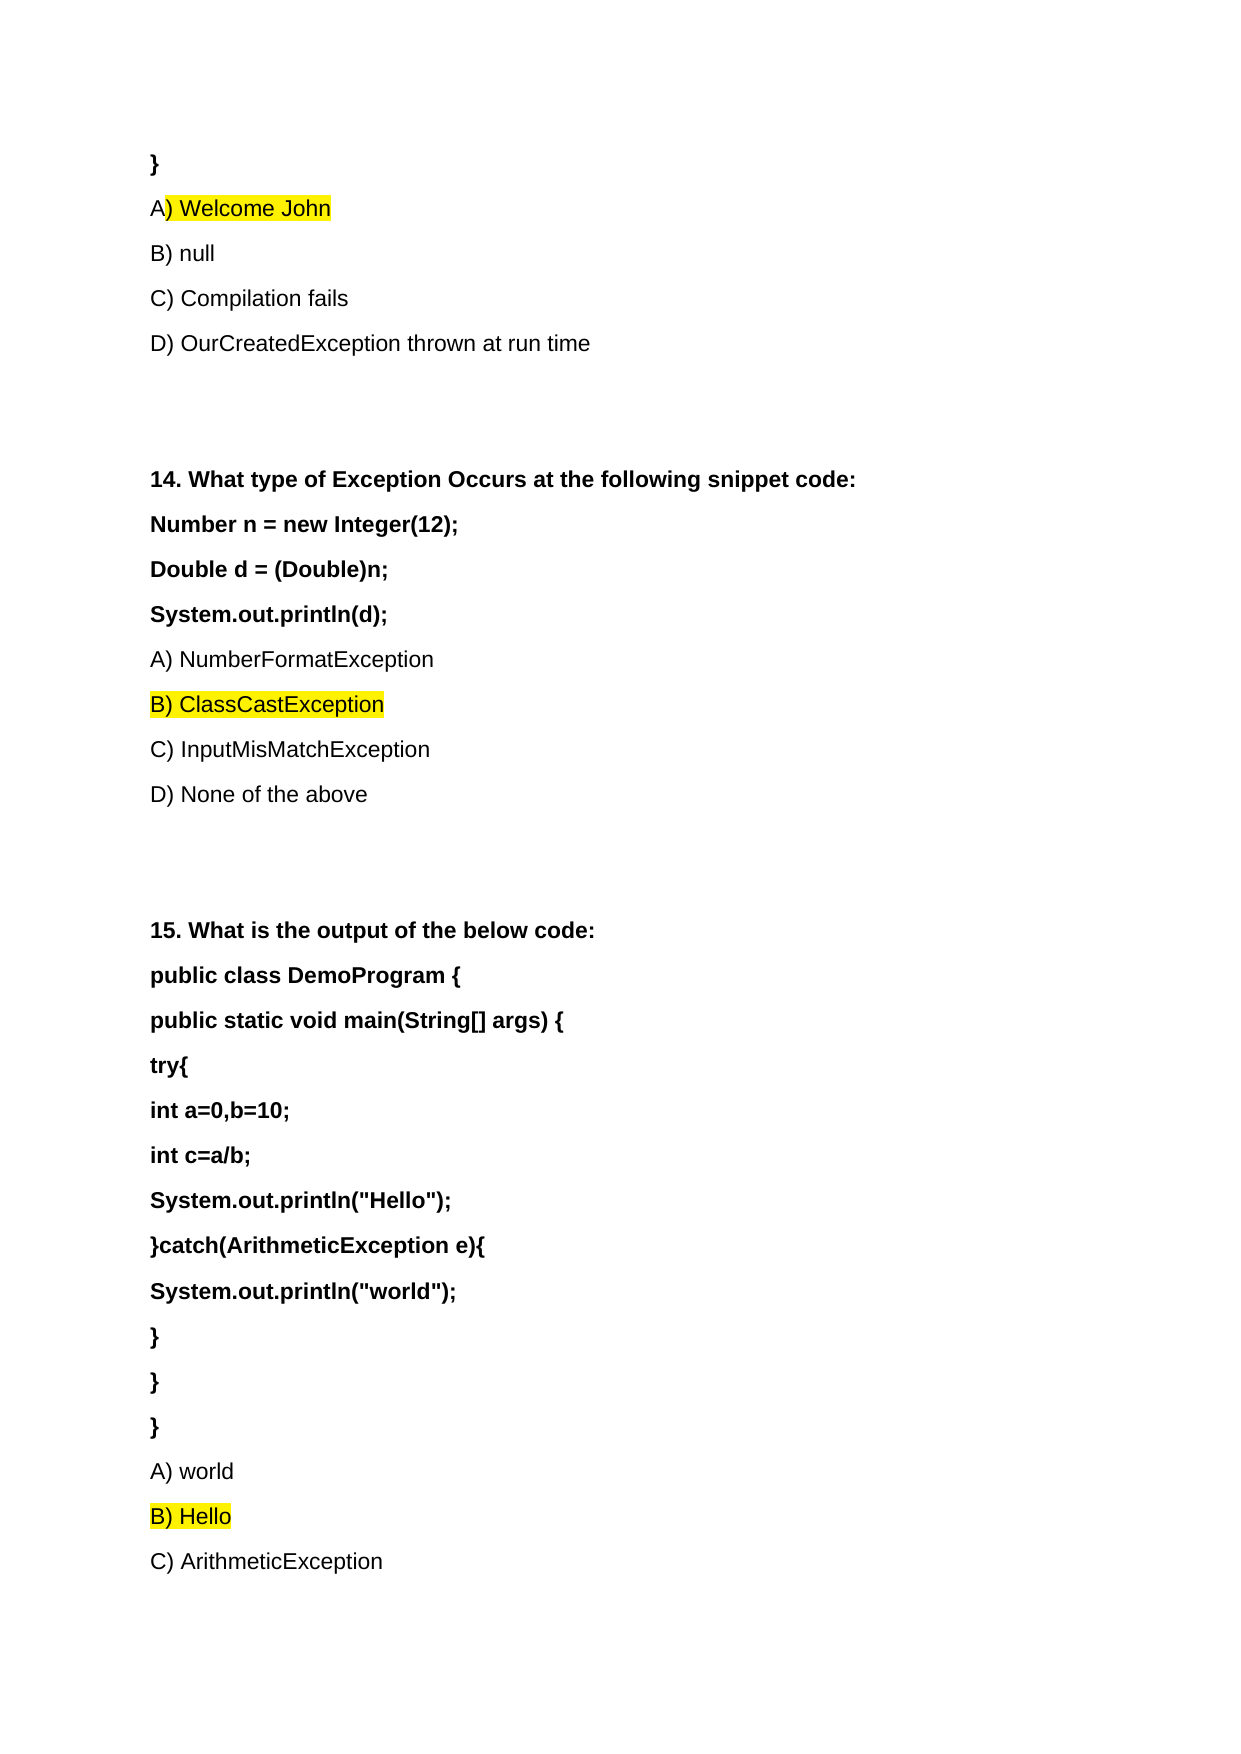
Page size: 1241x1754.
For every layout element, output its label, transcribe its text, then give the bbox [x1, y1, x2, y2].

text public class DemoProgram { [150, 962, 1090, 988]
text public static void main(String[] args) { [150, 1007, 1090, 1033]
text A) Welcome John [150, 195, 1090, 221]
text System.out.println("world"); [150, 1278, 1090, 1304]
text System.out.println(d); [150, 601, 1090, 627]
text try{ [150, 1052, 1090, 1078]
text C) ArithmeticException [150, 1548, 1090, 1574]
text Double d = (Double)n; [150, 556, 1090, 582]
text B) Hello [150, 1503, 1090, 1529]
text Number n = new Integer(12); [150, 511, 1090, 537]
text C) Compilation fails [150, 285, 1090, 312]
text } [150, 1413, 1090, 1439]
text A) NumberFormatException [150, 646, 1090, 672]
text D) None of the above [150, 781, 1090, 808]
text B) ClassCastException [150, 691, 1090, 718]
text } [150, 1323, 1090, 1349]
text System.out.println("Hello"); [150, 1187, 1090, 1214]
text B) null [150, 240, 1090, 267]
text D) OurCreatedException thrown at run time [150, 330, 1090, 357]
text int a=0,b=10; [150, 1097, 1090, 1123]
text } [150, 150, 1090, 176]
text A) world [150, 1458, 1090, 1484]
text }catch(ArithmeticException e){ [150, 1232, 1090, 1259]
text int c=a/b; [150, 1142, 1090, 1169]
text C) InputMisMatchException [150, 736, 1090, 763]
text 15. What is the output of the below code: [150, 917, 1090, 943]
text } [150, 1368, 1090, 1394]
text 14. What type of Exception Occurs at the following snippet code: [150, 466, 1090, 492]
